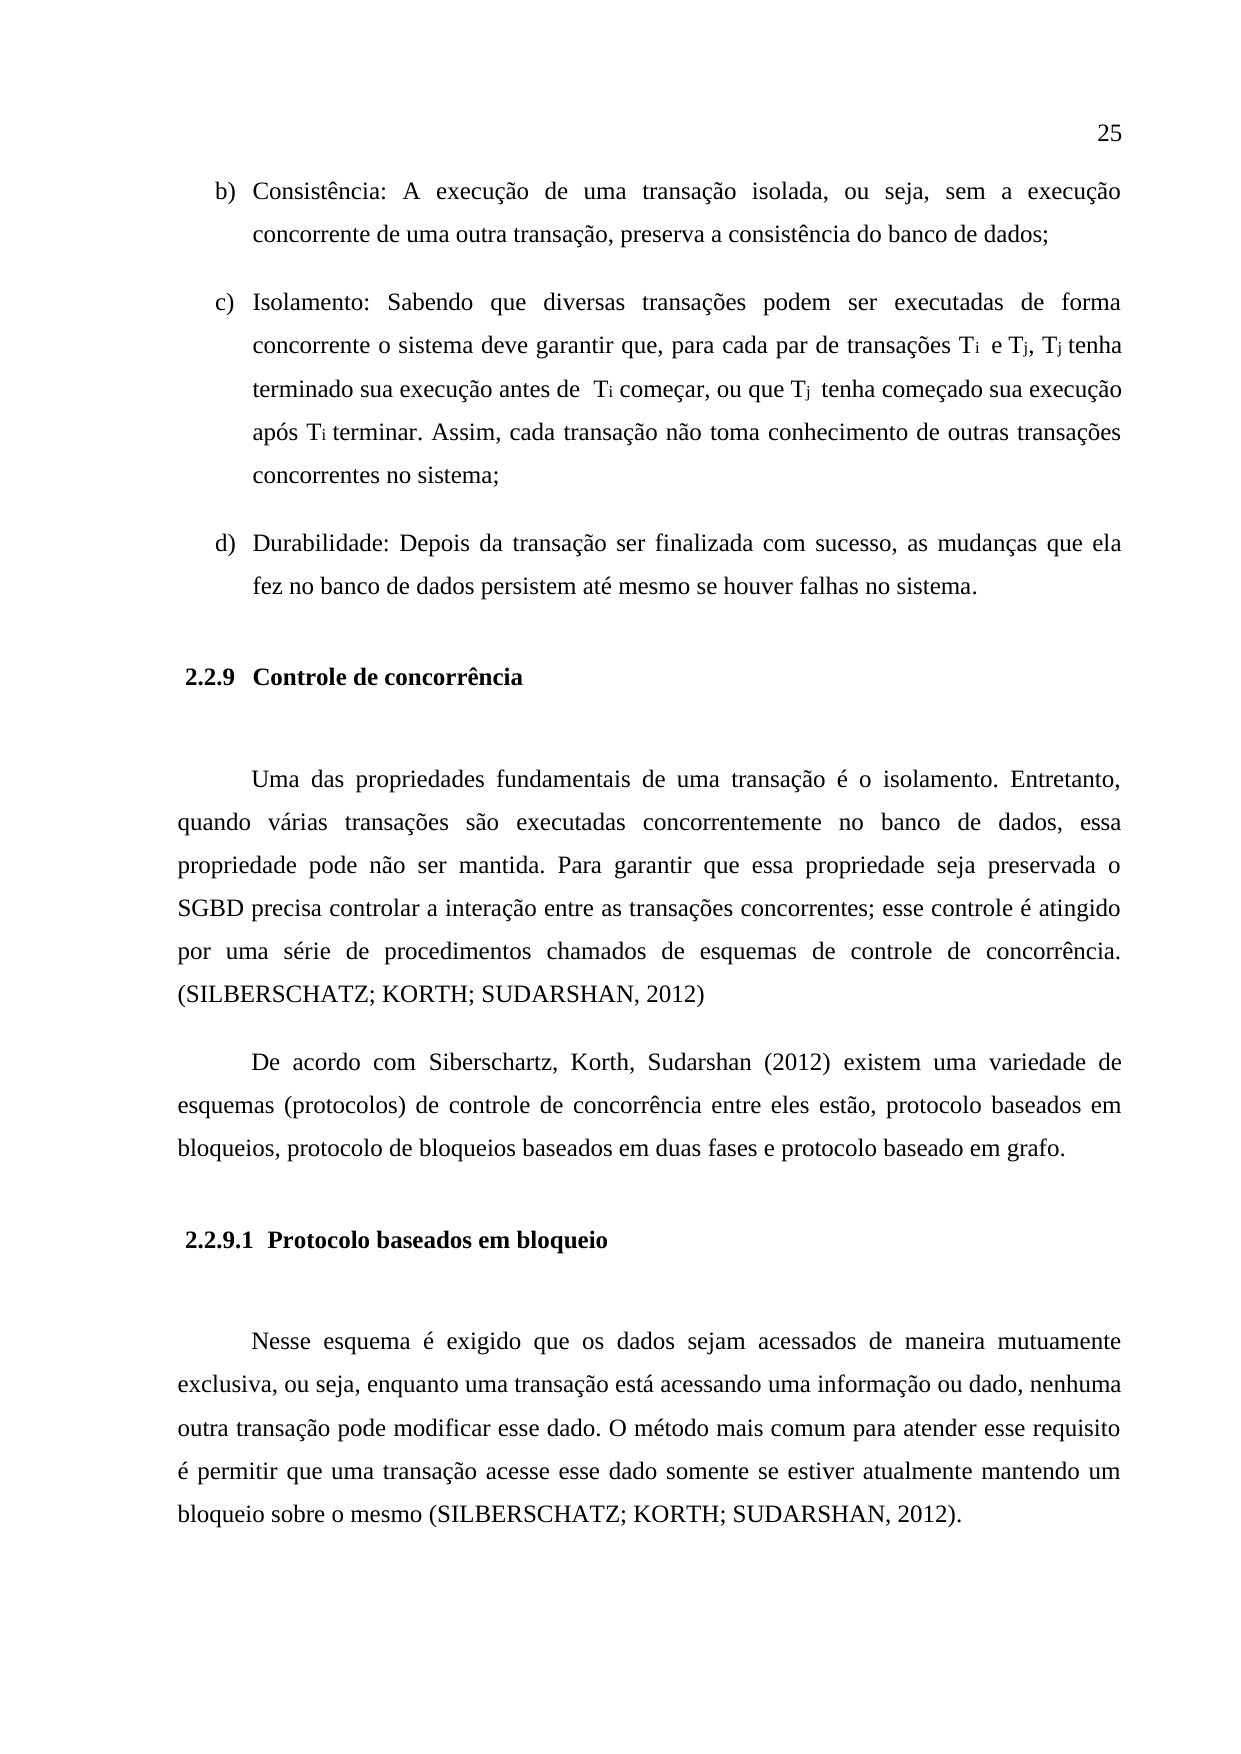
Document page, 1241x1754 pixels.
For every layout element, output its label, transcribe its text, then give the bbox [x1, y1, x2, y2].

list Durabilidade: Depois da transação ser finalizada com sucesso, as mudanças que ela fez no banco de dados persistem até mesmo se houver falhas no sistema. [215, 528, 1122, 600]
text Nesse esquema é exigido que os dados sejam acessados de maneira mutuamente exclusiva, ou seja, enquanto uma transação está acessando uma informação ou dado, nenhuma outra transação pode modificar esse dado. O método mais comum para atender esse requisito é permitir que uma transação acesse esse dado somente se estiver atualmente mantendo um bloqueio sobre o mesmo (SILBERSCHATZ; KORTH; SUDARSHAN, 2012). [177, 1326, 1122, 1528]
list Protocolo baseados em bloqueio [185, 1225, 1122, 1253]
text Uma das propriedades fundamentais de uma transação é o isolamento. Entretanto, quando várias transações são executadas concorrentemente no banco de dados, essa propriedade pode não ser mantida. Para garantir que essa propriedade seja preservada o SGBD precisa controlar a interação entre as transações concorrentes; esse controle é atingido por uma série de procedimentos chamados de esquemas de controle de concorrência. (SILBERSCHATZ; KORTH; SUDARSHAN, 2012) [177, 764, 1122, 1008]
list Isolamento: Sabendo que diversas transações podem ser executadas de forma concorrente o sistema deve garantir que, para cada par de transações Ti e Tj, Tj tenha terminado sua execução antes de Ti começar, ou que Tj tenha começado sua execução após Ti terminar. Assim, cada transação não toma conhecimento de outras transações concorrentes no sistema; [215, 287, 1122, 489]
list Consistência: A execução de uma transação isolada, ou seja, sem a execução concorrente de uma outra transação, preserva a consistência do banco de dados; [215, 176, 1122, 248]
text De acordo com Siberschartz, Korth, Sudarshan (2012) existem uma variedade de esquemas (protocolos) de controle de concorrência entre eles estão, protocolo baseados em bloqueios, protocolo de bloqueios baseados em duas fases e protocolo baseado em grafo. [177, 1047, 1122, 1162]
list Controle de concorrência [185, 662, 1122, 691]
